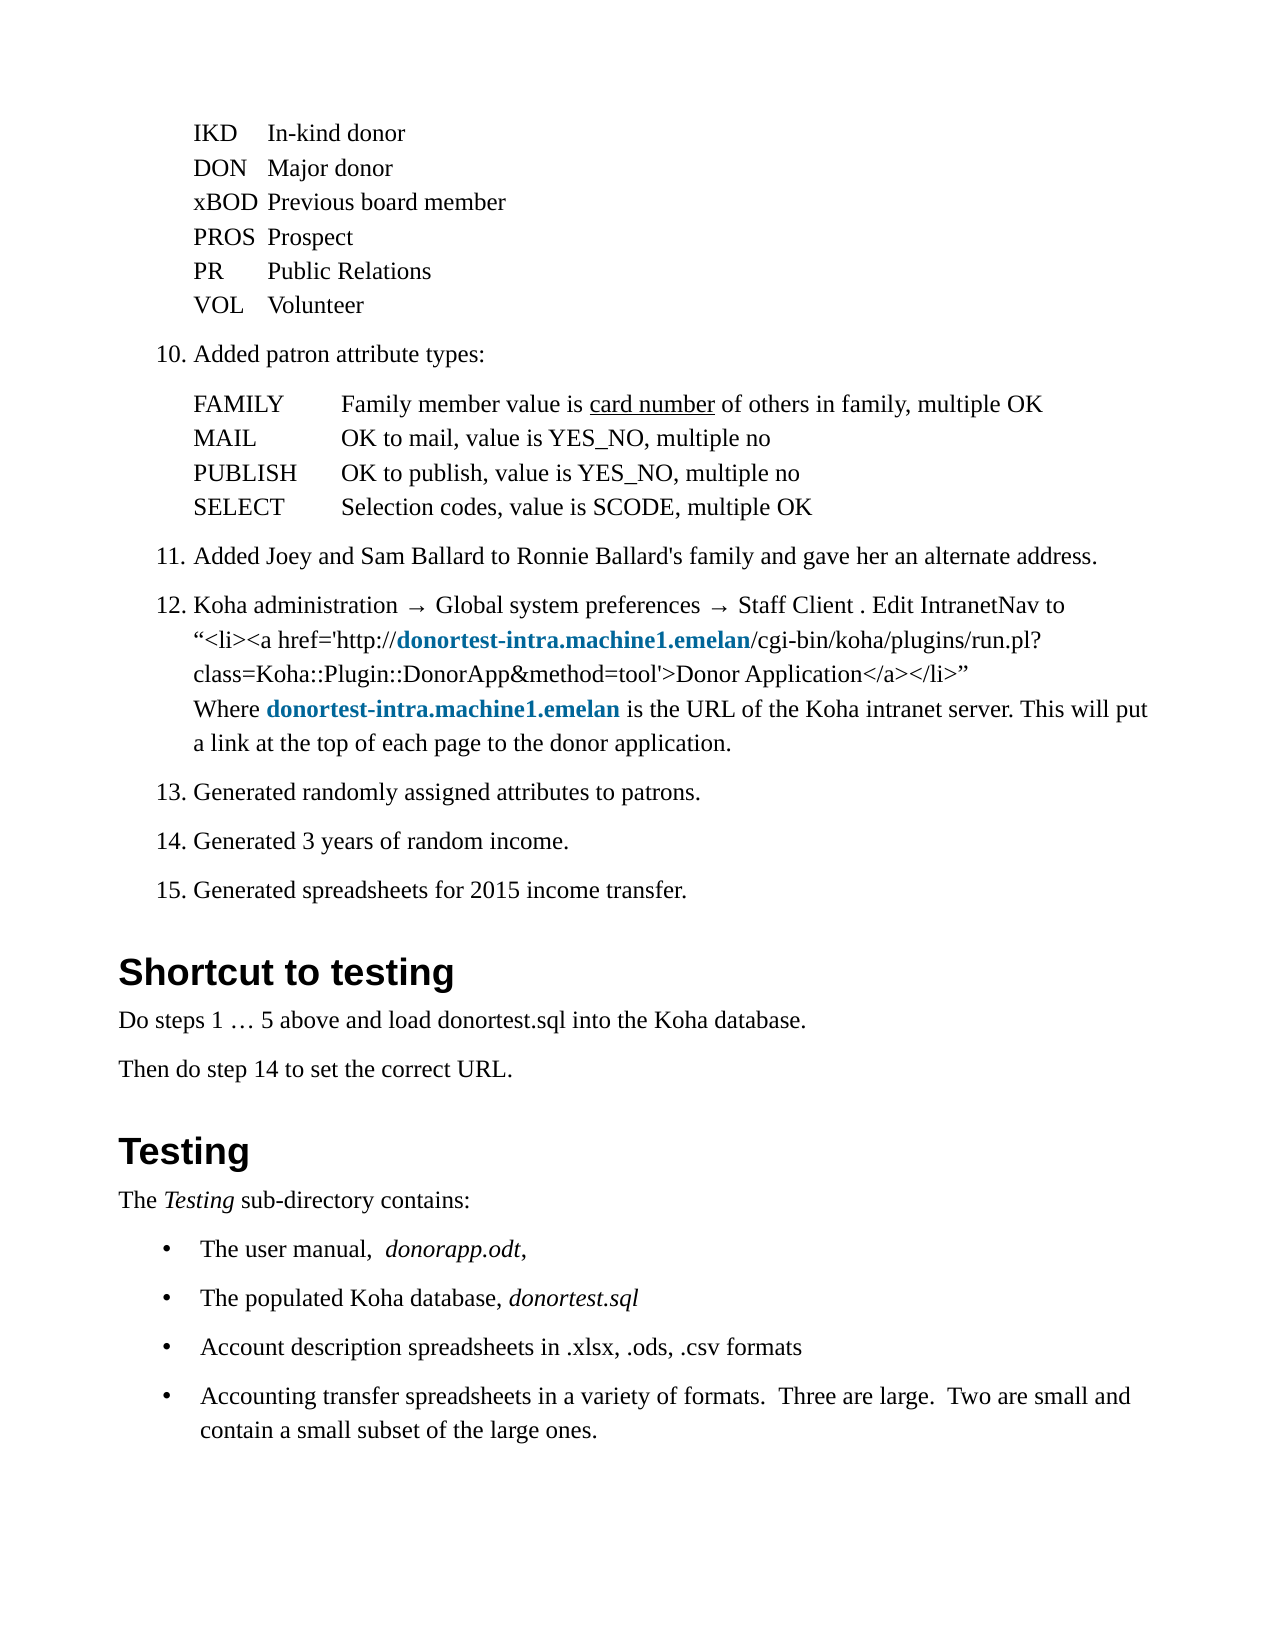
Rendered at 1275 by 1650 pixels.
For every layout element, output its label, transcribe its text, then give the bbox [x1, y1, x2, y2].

list The populated Koha database, donortest.sql [162, 1283, 1157, 1312]
subtitle Shortcut to testing [118, 949, 1157, 993]
list Account description spreadsheets in .xlsx, .ods, .csv formats [162, 1332, 1157, 1361]
list Added Joey and Sam Ballard to Ronnie Ballard's family and gave her an alternate address. [156, 541, 1157, 570]
list Generated 3 years of random income. [156, 826, 1157, 855]
text Then do step 14 to set the correct URL. [118, 1054, 1157, 1083]
subtitle Testing [118, 1129, 1157, 1172]
list Generated spreadsheets for 2015 income transfer. [156, 875, 1157, 904]
text The Testing sub-directory contains: [118, 1185, 1157, 1213]
text Do steps 1 … 5 above and load donortest.sql into the Koha database. [118, 1006, 1157, 1034]
list The user manual, donorapp.odt, [162, 1234, 1157, 1263]
list Koha administration → Global system preferences → Staff Client . Edit IntranetNav to “<li><a href='http://donortest-intra.machine1.emelan/cgi-bin/koha/plugins/run.pl?class=Koha::Plugin::DonorApp&method=tool'>Donor Application</a></li>” Where donortest-intra.machine1.emelan is the URL of the Koha intranet server. This will put a link at the top of each page to the donor application. [156, 590, 1157, 757]
list Added patron attribute types: [156, 339, 1157, 368]
list IKD In-kind donor DON Major donor xBOD Previous board member PROS Prospect PR Public Relations VOL Volunteer [156, 118, 1157, 319]
list Generated randomly assigned attributes to patrons. [156, 777, 1157, 806]
list Accounting transfer spreadsheets in a variety of formats. Three are large. Two are small and contain a small subset of the large ones. [162, 1381, 1157, 1444]
list FAMILY Family member value is card number of others in family, multiple OK MAIL OK to mail, value is YES_NO, multiple no PUBLISH OK to publish, value is YES_NO, multiple no SELECT Selection codes, value is SCODE, multiple OK [156, 389, 1157, 521]
